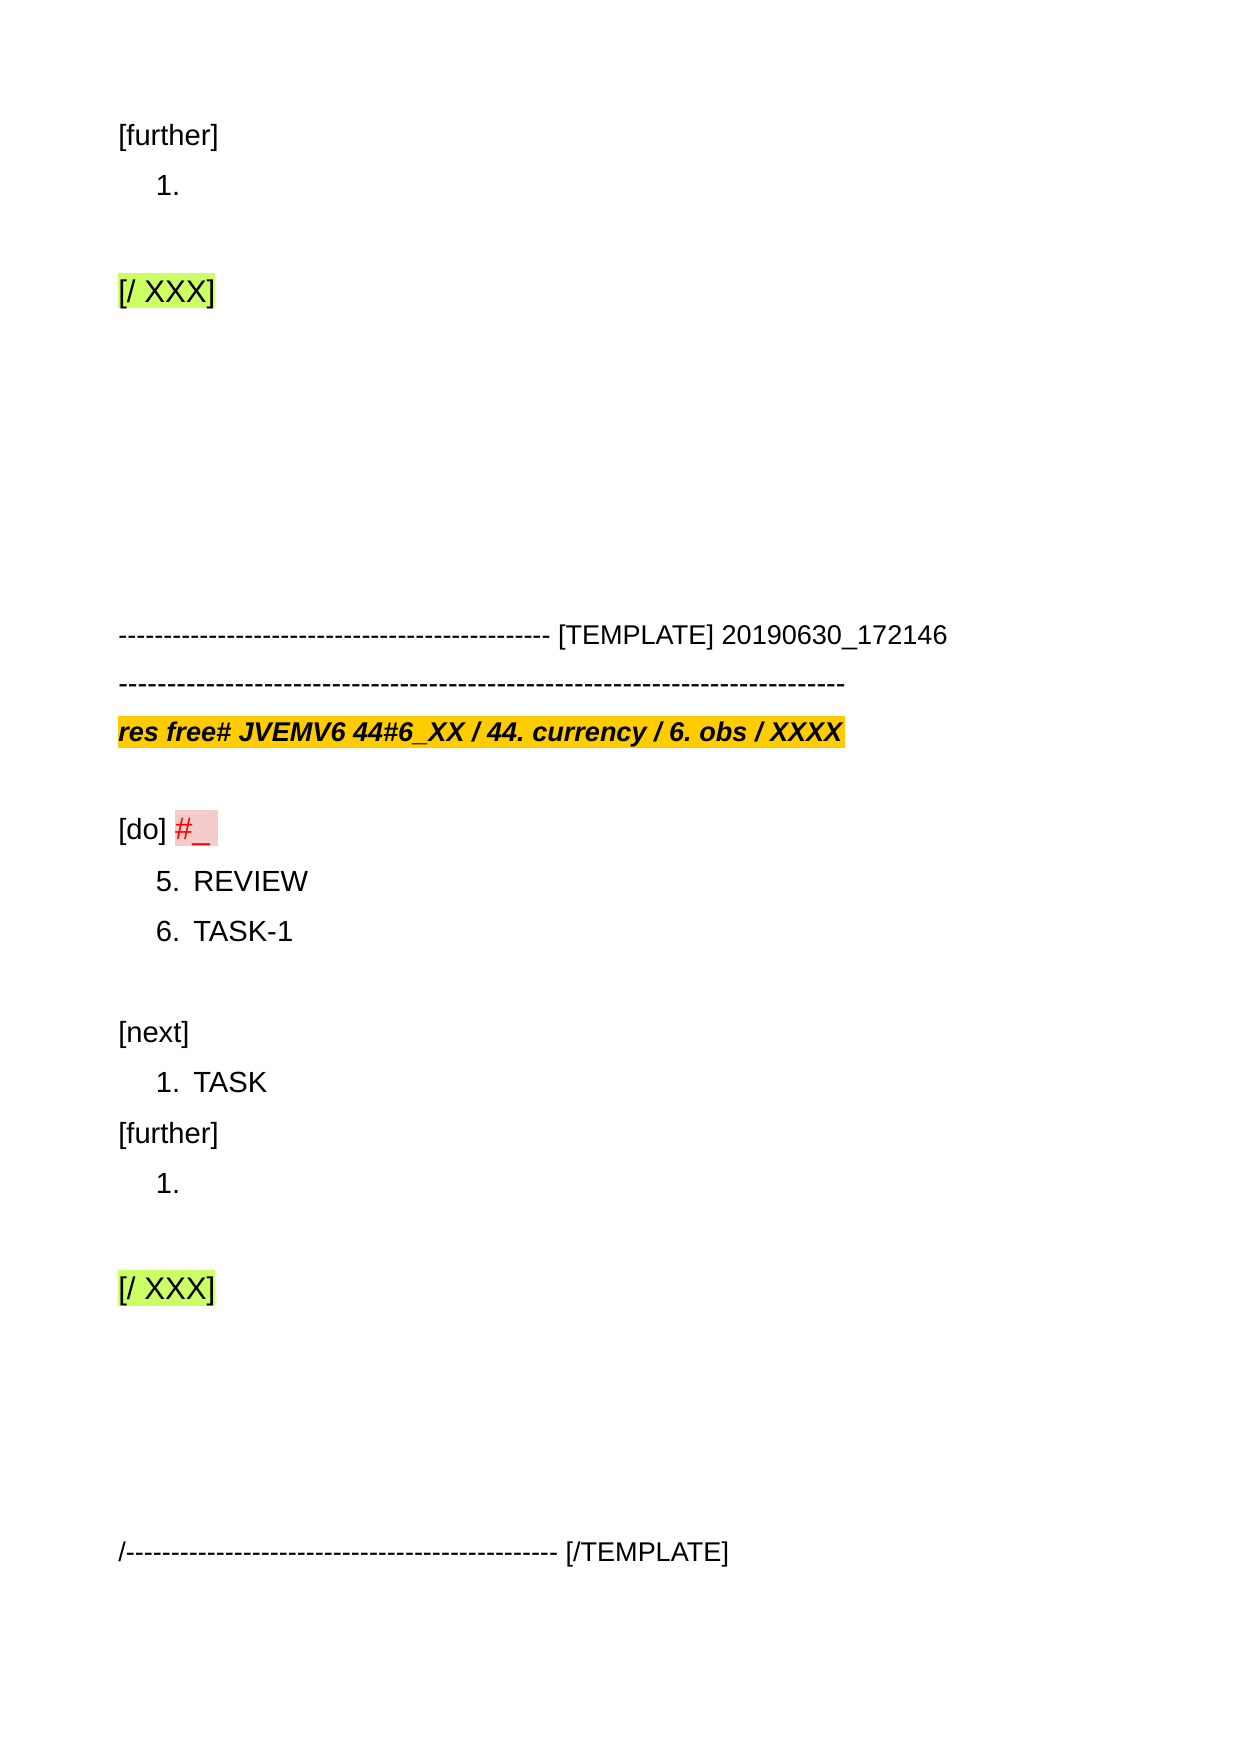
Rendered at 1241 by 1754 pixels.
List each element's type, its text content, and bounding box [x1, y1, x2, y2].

list TASK-1 [156, 914, 1122, 948]
text [do] #_ [118, 810, 1122, 846]
text [further] [118, 118, 1122, 152]
list TASK [156, 1065, 1122, 1099]
list REVIEW [156, 864, 1122, 898]
text [next] [118, 1015, 1122, 1048]
text [/ XXX] [118, 219, 1122, 308]
text --------------------------------------------------------------------------- [118, 666, 1122, 700]
text ------------------------------------------------ [TEMPLATE] 20190630_172146 [118, 619, 1122, 651]
text [further] [118, 1116, 1122, 1149]
text res free# JVEMV6 44#6_XX / 44. currency / 6. obs / XXXX [118, 716, 1122, 748]
text /------------------------------------------------ [/TEMPLATE] [118, 1536, 1122, 1567]
text [/ XXX] [118, 1216, 1122, 1306]
